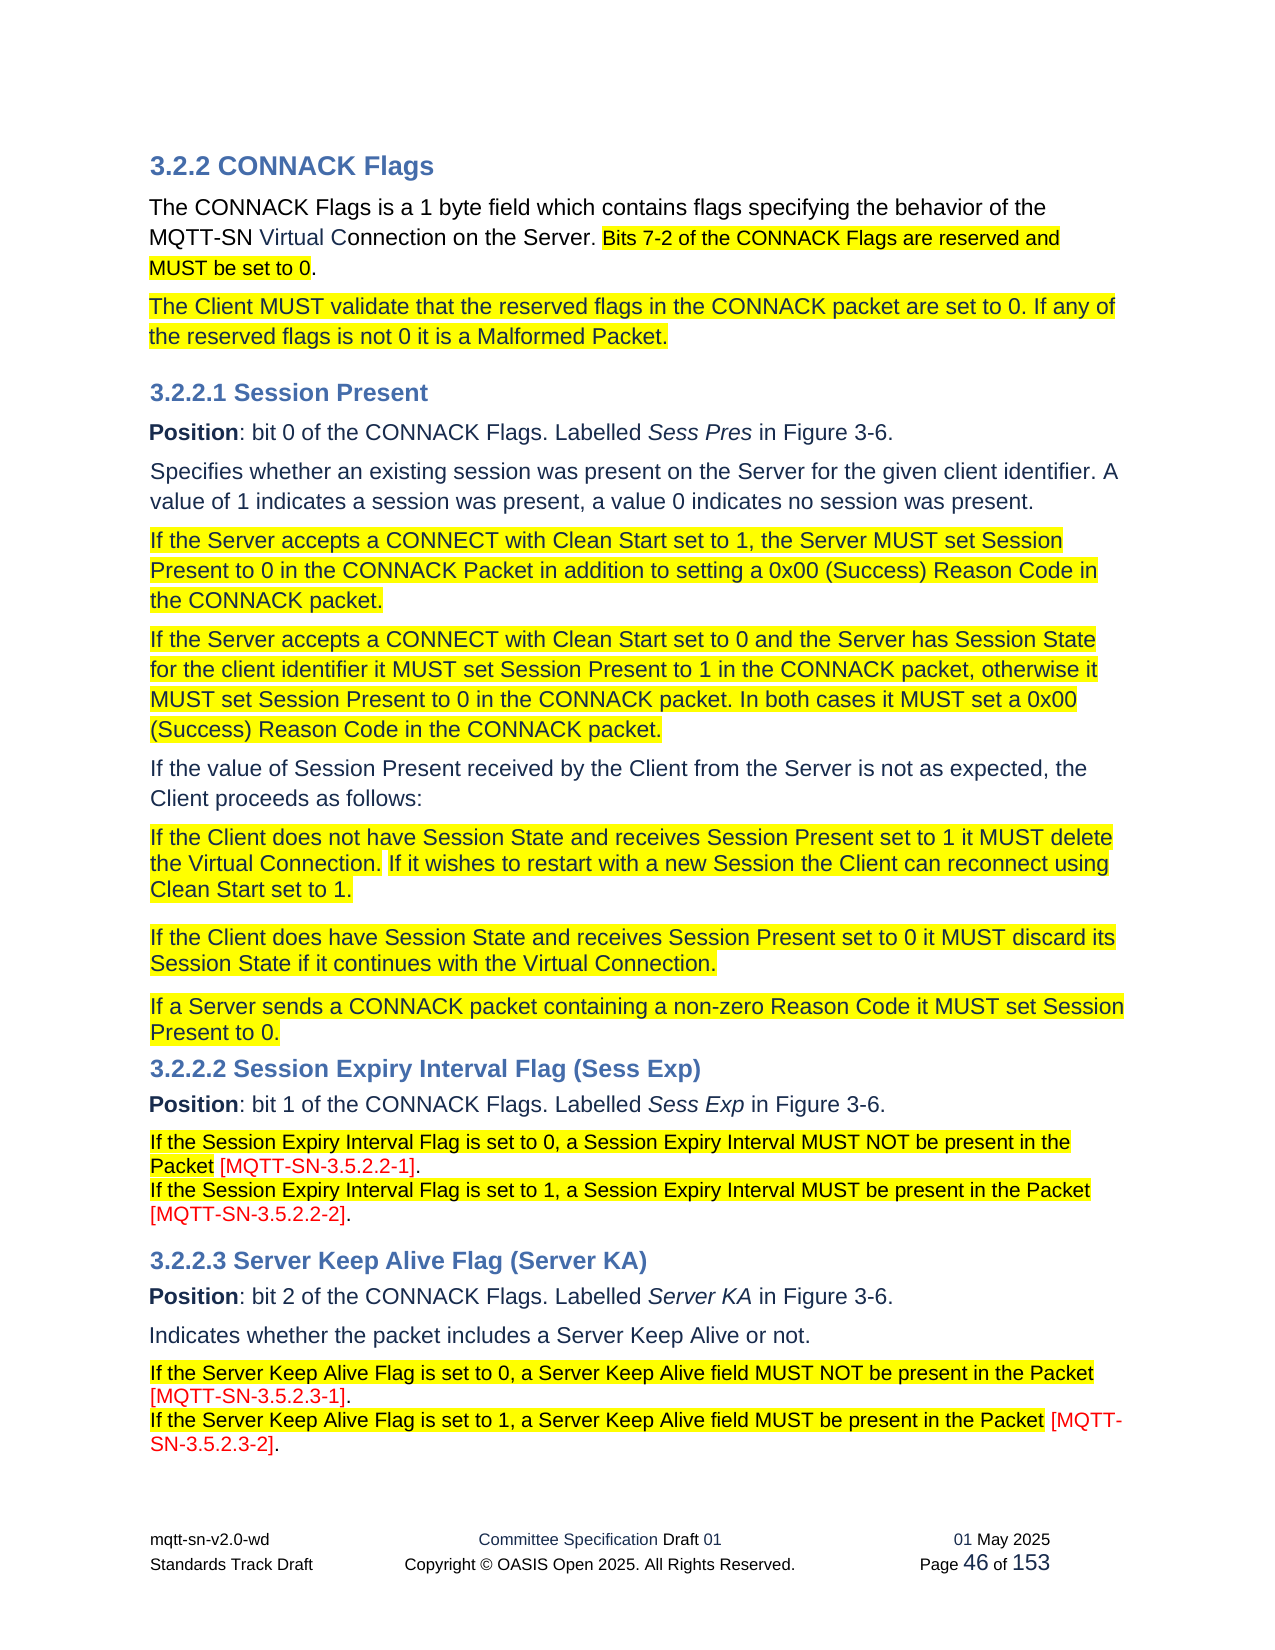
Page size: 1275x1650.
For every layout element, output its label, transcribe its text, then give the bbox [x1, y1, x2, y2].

subtitle 3.2.2.3 Server Keep Alive Flag (Server KA) [150, 1246, 1124, 1275]
text If the Server Keep Alive Flag is set to 1, a Server Keep Alive field MUST be present in the Packet [MQTT-SN-3.5.2.3-2]. [150, 1408, 1124, 1456]
text Specifies whether an existing session was present on the Server for the given client identifier. A value of 1 indicates a session was present, a value 0 indicates no session was present. [150, 458, 1124, 514]
text If a Server sends a CONNACK packet containing a non-zero Reason Code it MUST set Session Present to 0. [150, 993, 1125, 1046]
subtitle 3.2.2 CONNACK Flags [150, 150, 1124, 181]
text Indicates whether the packet includes a Server Keep Alive or not. [148, 1322, 1124, 1348]
text If the Session Expiry Interval Flag is set to 1, a Session Expiry Interval MUST be present in the Packet [MQTT-SN-3.5.2.2-2]. [150, 1177, 1124, 1225]
text If the Client does not have Session State and receives Session Present set to 1 it MUST delete the Virtual Connection. If it wishes to restart with a new Session the Client can reconnect using Clean Start set to 1. [150, 823, 1124, 903]
subtitle 3.2.2.2 Session Expiry Interval Flag (Sess Exp) [150, 1054, 1124, 1083]
text If the Server accepts a CONNECT with Clean Start set to 1, the Server MUST set Session Present to 0 in the CONNACK Packet in addition to setting a 0x00 (Success) Reason Code in the CONNACK packet. [150, 527, 1124, 613]
text Position: bit 0 of the CONNACK Flags. Labelled Sess Pres in Figure 3-6. [148, 419, 1124, 446]
text ​​If the Server Keep Alive Flag is set to 0, a Server Keep Alive field MUST NOT be present in the Packet [MQTT-SN-3.5.2.3-1]. [150, 1360, 1124, 1408]
text If the Client does have Session State and receives Session Present set to 0 it MUST discard its Session State if it continues with the Virtual Connection. [150, 923, 1124, 976]
text Position: bit 1 of the CONNACK Flags. Labelled Sess Exp in Figure 3-6. [148, 1091, 1124, 1117]
text If the Server accepts a CONNECT with Clean Start set to 0 and the Server has Session State for the client identifier it MUST set Session Present to 1 in the CONNACK packet, otherwise it MUST set Session Present to 0 in the CONNACK packet. In both cases it MUST set a 0x00 (Success) Reason Code in the CONNACK packet. [150, 626, 1124, 743]
text If the value of Session Present received by the Client from the Server is not as expected, the Client proceeds as follows: [150, 755, 1124, 811]
subtitle 3.2.2.1 Session Present [150, 378, 1124, 407]
text The CONNACK Flags is a 1 byte field which contains flags specifying the behavior of the MQTT-SN Virtual Connection on the Server. Bits 7-2 of the CONNACK Flags are reserved and MUST be set to 0. [148, 194, 1124, 281]
text ​​If the Session Expiry Interval Flag is set to 0, a Session Expiry Interval MUST NOT be present in the Packet [MQTT-SN-3.5.2.2-1]. [150, 1129, 1124, 1177]
text Position: bit 2 of the CONNACK Flags. Labelled Server KA in Figure 3-6. [148, 1283, 1124, 1309]
text The Client MUST validate that the reserved flags in the CONNACK packet are set to 0. If any of the reserved flags is not 0 it is a Malformed Packet. [148, 293, 1124, 349]
